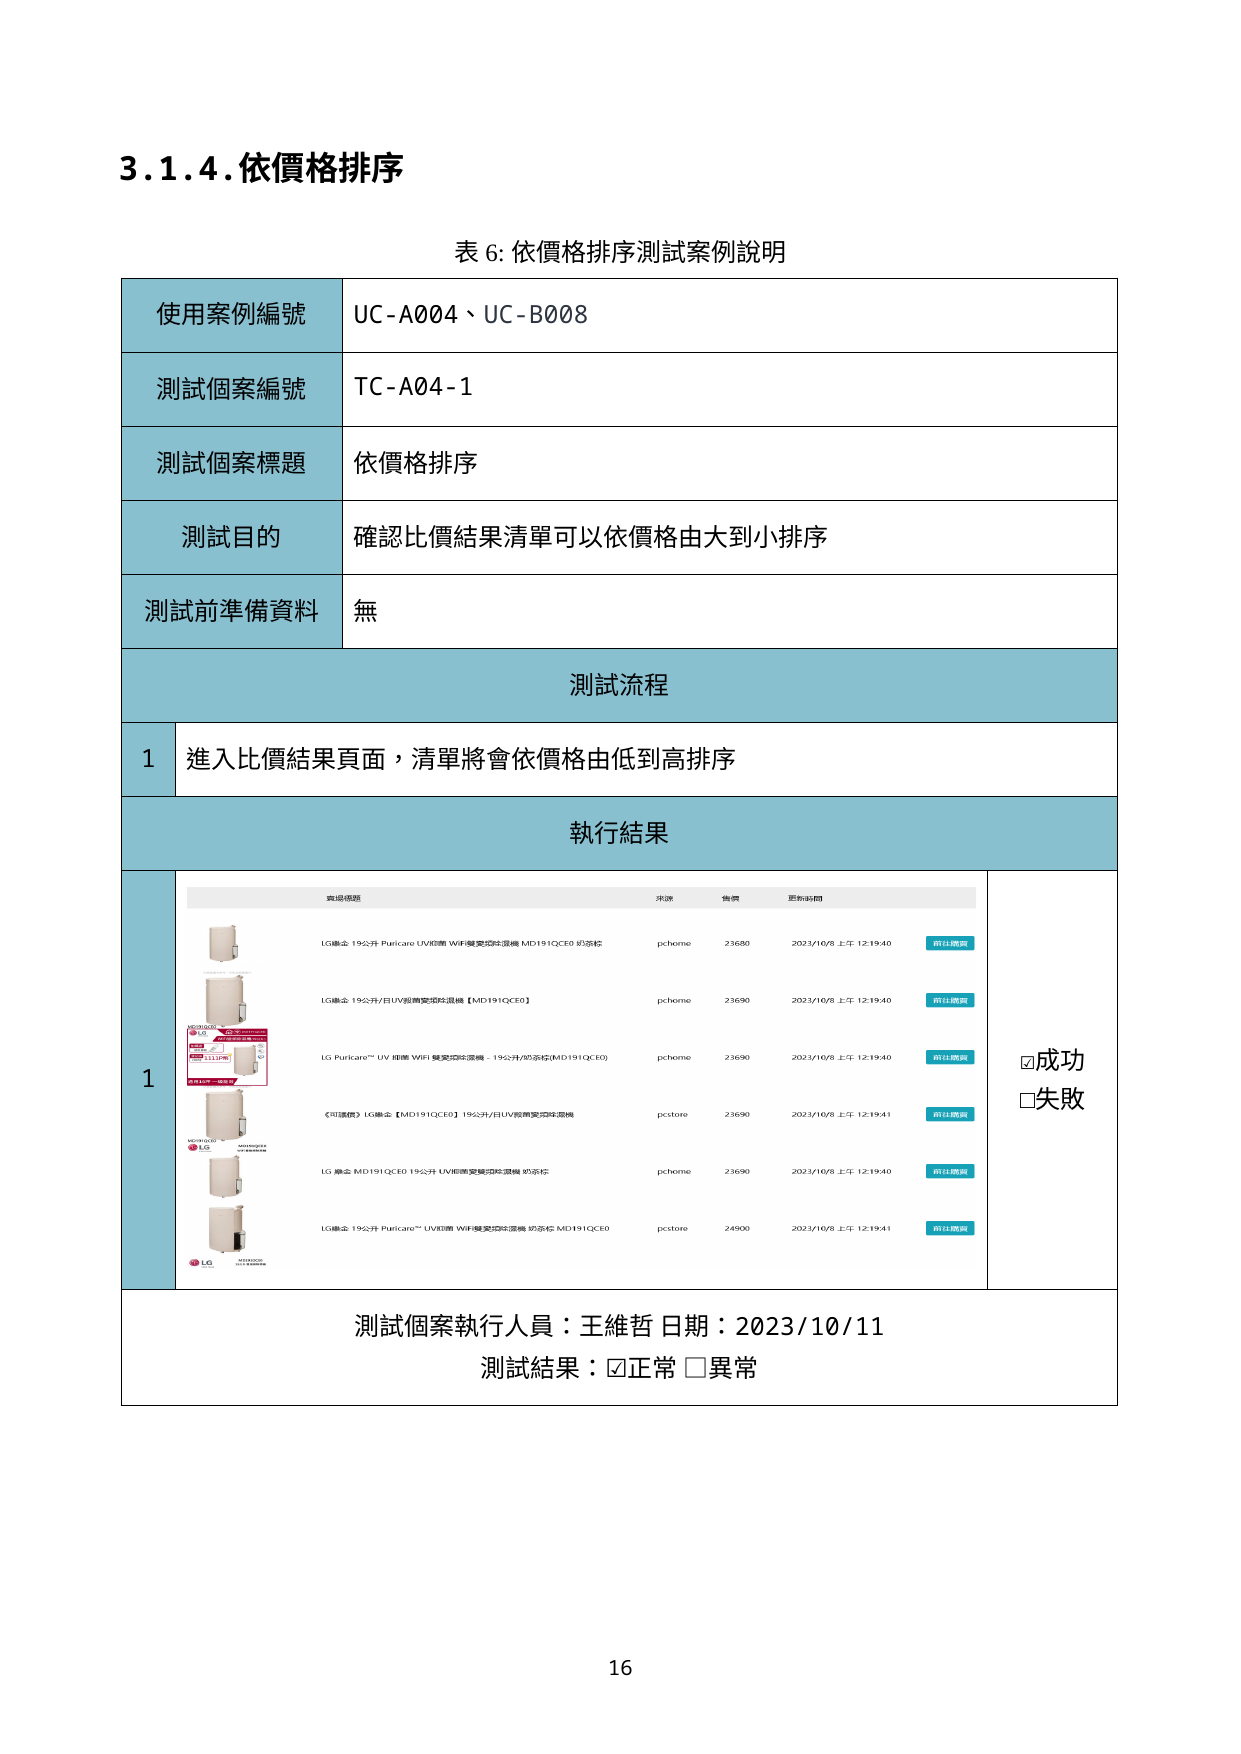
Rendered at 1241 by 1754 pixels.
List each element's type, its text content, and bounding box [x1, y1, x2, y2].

table_cell 測試目的 [122, 501, 342, 574]
table_cell 測試個案執行人員：王維哲 日期：2023/10/11 測試結果：☑正常 □異常 [122, 1290, 1117, 1405]
table_cell 依價格排序 [343, 427, 1117, 500]
table_cell 執行結果 [122, 797, 1117, 870]
table_header UC-A004、UC-B008 [343, 279, 1117, 352]
picture [186, 887, 977, 1269]
table_header 使用案例編號 [122, 279, 342, 352]
table_cell [176, 871, 987, 1289]
table_cell ☑成功 □失敗 [988, 871, 1117, 1289]
table_cell 測試個案編號 [122, 353, 342, 426]
table_cell 測試前準備資料 [122, 575, 342, 648]
table_cell 1 [122, 723, 175, 796]
table_cell 無 [343, 575, 1117, 648]
table_cell TC-A04-1 [343, 353, 1117, 426]
table_cell 進入比價結果頁面，清單將會依價格由低到高排序 [176, 723, 1117, 796]
table_cell 確認比價結果清單可以依價格由大到小排序 [343, 501, 1117, 574]
table_cell 測試流程 [122, 649, 1117, 722]
table_cell 測試個案標題 [122, 427, 342, 500]
subtitle 3.1.4.依價格排序 [118, 142, 1122, 190]
text 表 6: 依價格排序測試案例說明 [118, 233, 1122, 269]
table_cell 1 [122, 871, 175, 1289]
